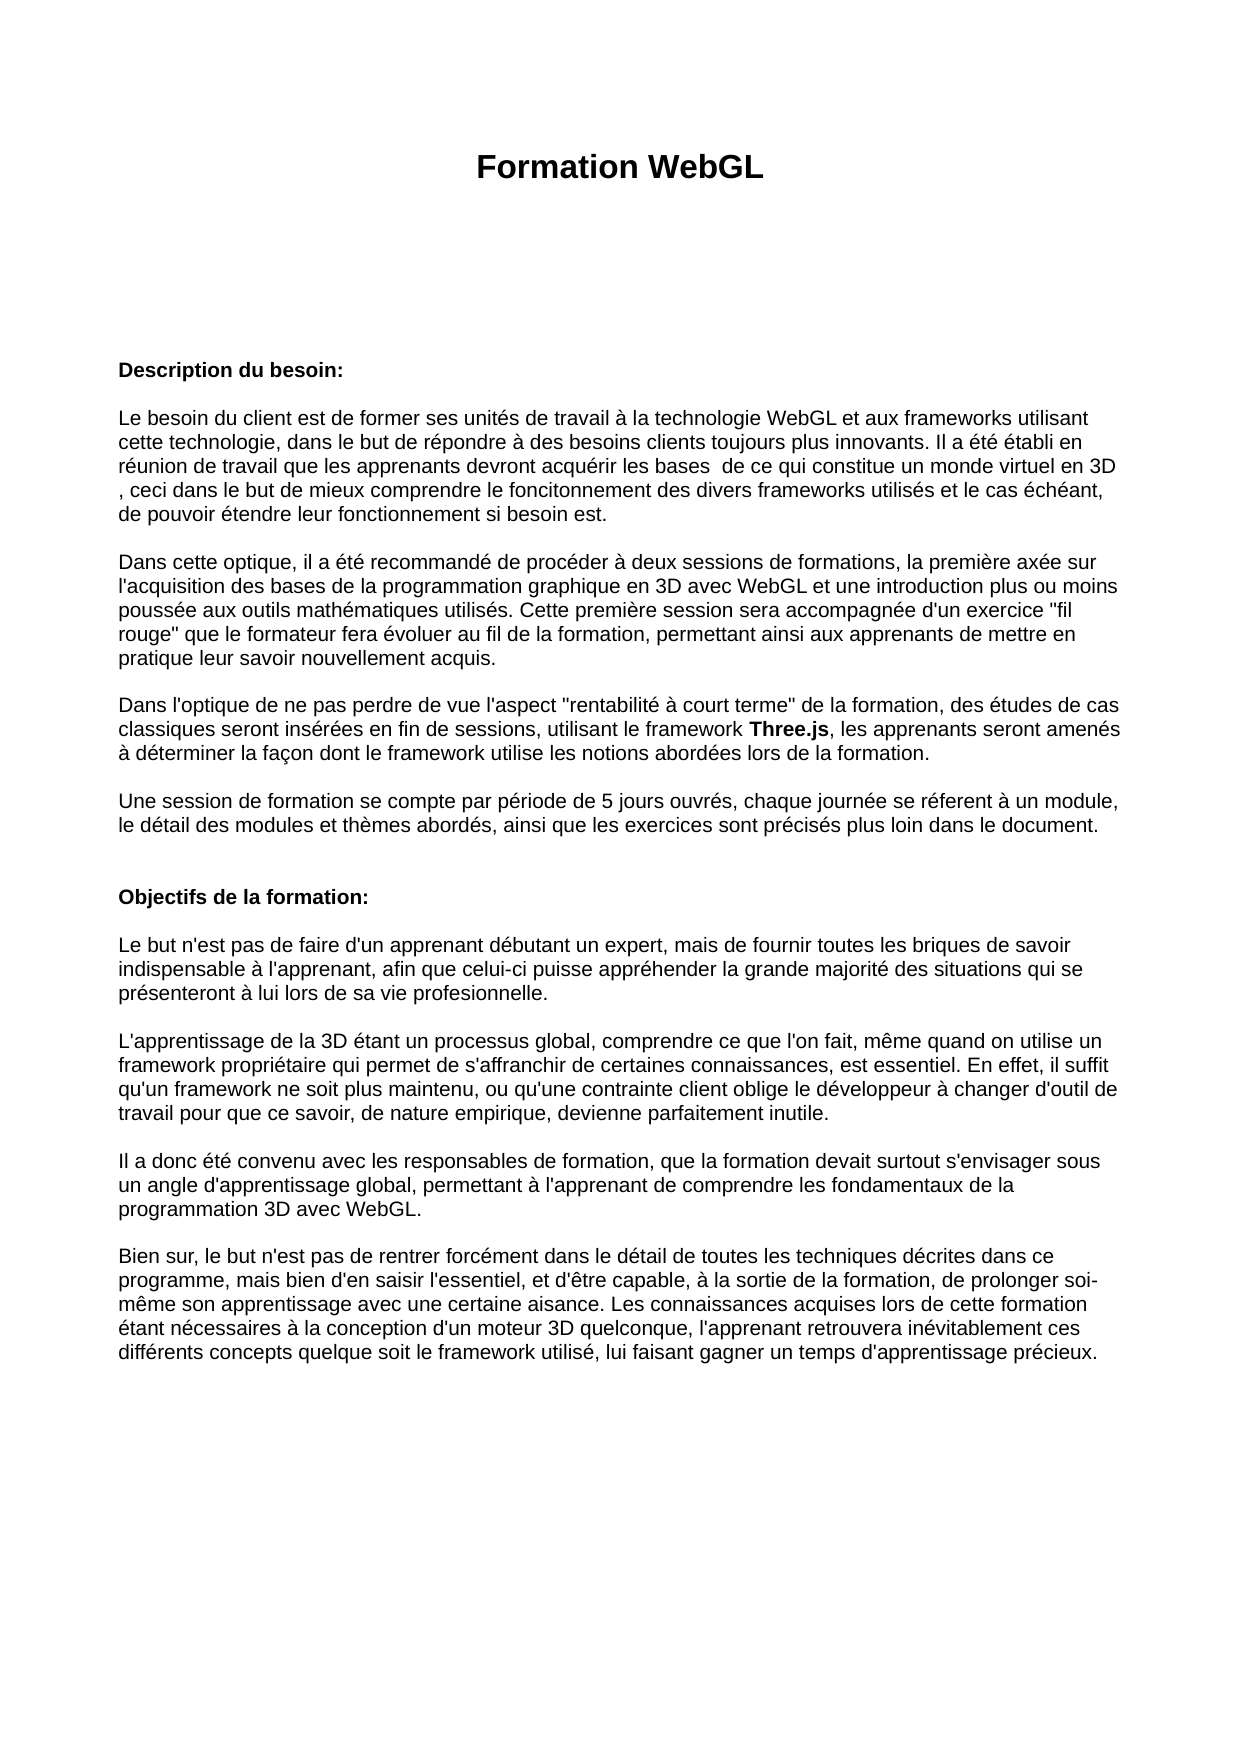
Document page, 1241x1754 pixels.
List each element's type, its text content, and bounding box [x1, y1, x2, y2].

text Bien sur, le but n'est pas de rentrer forcément dans le détail de toutes les techniques décrites dans ce programme, mais bien d'en saisir l'essentiel, et d'être capable, à la sortie de la formation, de prolonger soi-même son apprentissage avec une certaine aisance. Les connaissances acquises lors de cette formation étant nécessaires à la conception d'un moteur 3D quelconque, l'apprenant retrouvera inévitablement ces différents concepts quelque soit le framework utilisé, lui faisant gagner un temps d'apprentissage précieux. [118, 1244, 1122, 1364]
text Le but n'est pas de faire d'un apprenant débutant un expert, mais de fournir toutes les briques de savoir indispensable à l'apprenant, afin que celui-ci puisse appréhender la grande majorité des situations qui se présenteront à lui lors de sa vie profesionnelle. [118, 933, 1122, 1005]
text L'apprentissage de la 3D étant un processus global, comprendre ce que l'on fait, même quand on utilise un framework propriétaire qui permet de s'affranchir de certaines connaissances, est essentiel. En effet, il suffit qu'un framework ne soit plus maintenu, ou qu'une contrainte client oblige le développeur à changer d'outil de travail pour que ce savoir, de nature empirique, devienne parfaitement inutile. [118, 1029, 1122, 1124]
text Dans cette optique, il a été recommandé de procéder à deux sessions de formations, la première axée sur l'acquisition des bases de la programmation graphique en 3D avec WebGL et une introduction plus ou moins poussée aux outils mathématiques utilisés. Cette première session sera accompagnée d'un exercice "fil rouge" que le formateur fera évoluer au fil de la formation, permettant ainsi aux apprenants de mettre en pratique leur savoir nouvellement acquis. [118, 549, 1122, 669]
text Formation WebGL [118, 147, 1122, 185]
text Il a donc été convenu avec les responsables de formation, que la formation devait surtout s'envisager sous un angle d'apprentissage global, permettant à l'apprenant de comprendre les fondamentaux de la programmation 3D avec WebGL. [118, 1148, 1122, 1220]
text Le besoin du client est de former ses unités de travail à la technologie WebGL et aux frameworks utilisant cette technologie, dans le but de répondre à des besoins clients toujours plus innovants. Il a été établi en réunion de travail que les apprenants devront acquérir les bases de ce qui constitue un monde virtuel en 3D , ceci dans le but de mieux comprendre le foncitonnement des divers frameworks utilisés et le cas échéant, de pouvoir étendre leur fonctionnement si besoin est. [118, 406, 1122, 526]
text Objectifs de la formation: [118, 885, 1122, 909]
text Description du besoin: [118, 358, 1122, 382]
text Dans l'optique de ne pas perdre de vue l'aspect "rentabilité à court terme" de la formation, des études de cas classiques seront insérées en fin de sessions, utilisant le framework Three.js, les apprenants seront amenés à déterminer la façon dont le framework utilise les notions abordées lors de la formation. [118, 693, 1122, 765]
text Une session de formation se compte par période de 5 jours ouvrés, chaque journée se réferent à un module, le détail des modules et thèmes abordés, ainsi que les exercices sont précisés plus loin dans le document. [118, 789, 1122, 837]
